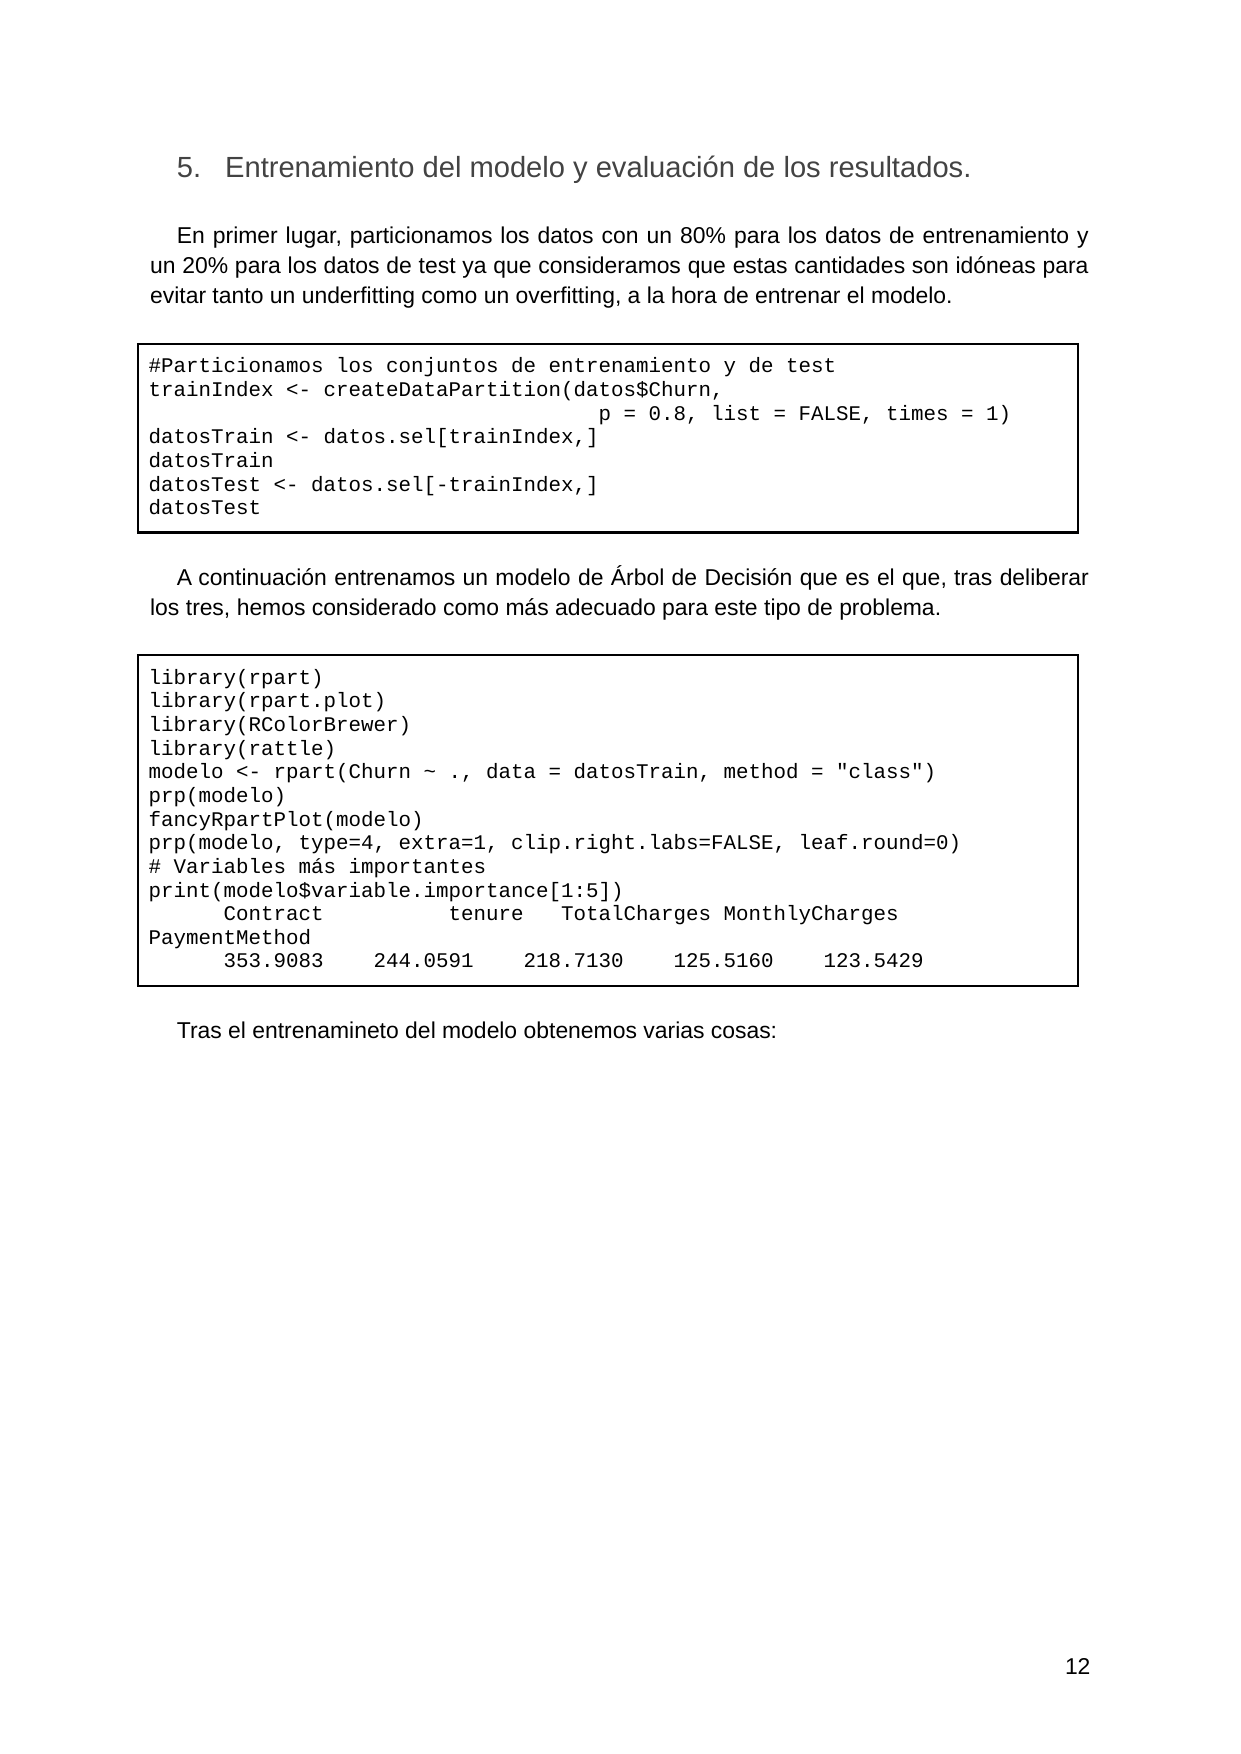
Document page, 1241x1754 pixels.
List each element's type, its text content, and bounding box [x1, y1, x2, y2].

subtitle 5. Entrenamiento del modelo y evaluación de los resultados. [150, 150, 1090, 183]
table_header #Particionamos los conjuntos de entrenamiento y de test trainIndex <- createDataPartition(datos$Churn, p = 0.8, list = FALSE, times = 1) datosTrain <- datos.sel[trainIndex,] datosTrain datosTest <- datos.sel[-trainIndex,] datosTest [139, 345, 1077, 531]
table_header library(rpart) library(rpart.plot) library(RColorBrewer) library(rattle) modelo <- rpart(Churn ~ ., data = datosTrain, method = "class") prp(modelo) fancyRpartPlot(modelo) prp(modelo, type=4, extra=1, clip.right.labs=FALSE, leaf.round=0) # Variables más importantes print(modelo$variable.importance[1:5]) Contract tenure TotalCharges MonthlyCharges PaymentMethod 353.9083 244.0591 218.7130 125.5160 123.5429 [139, 656, 1077, 984]
text Tras el entrenamineto del modelo obtenemos varias cosas: [150, 1017, 1090, 1043]
text A continuación entrenamos un modelo de Árbol de Decisión que es el que, tras deliberar los tres, hemos considerado como más adecuado para este tipo de problema. [150, 564, 1090, 620]
text En primer lugar, particionamos los datos con un 80% para los datos de entrenamiento y un 20% para los datos de test ya que consideramos que estas cantidades son idóneas para evitar tanto un underfitting como un overfitting, a la hora de entrenar el modelo. [150, 222, 1090, 309]
